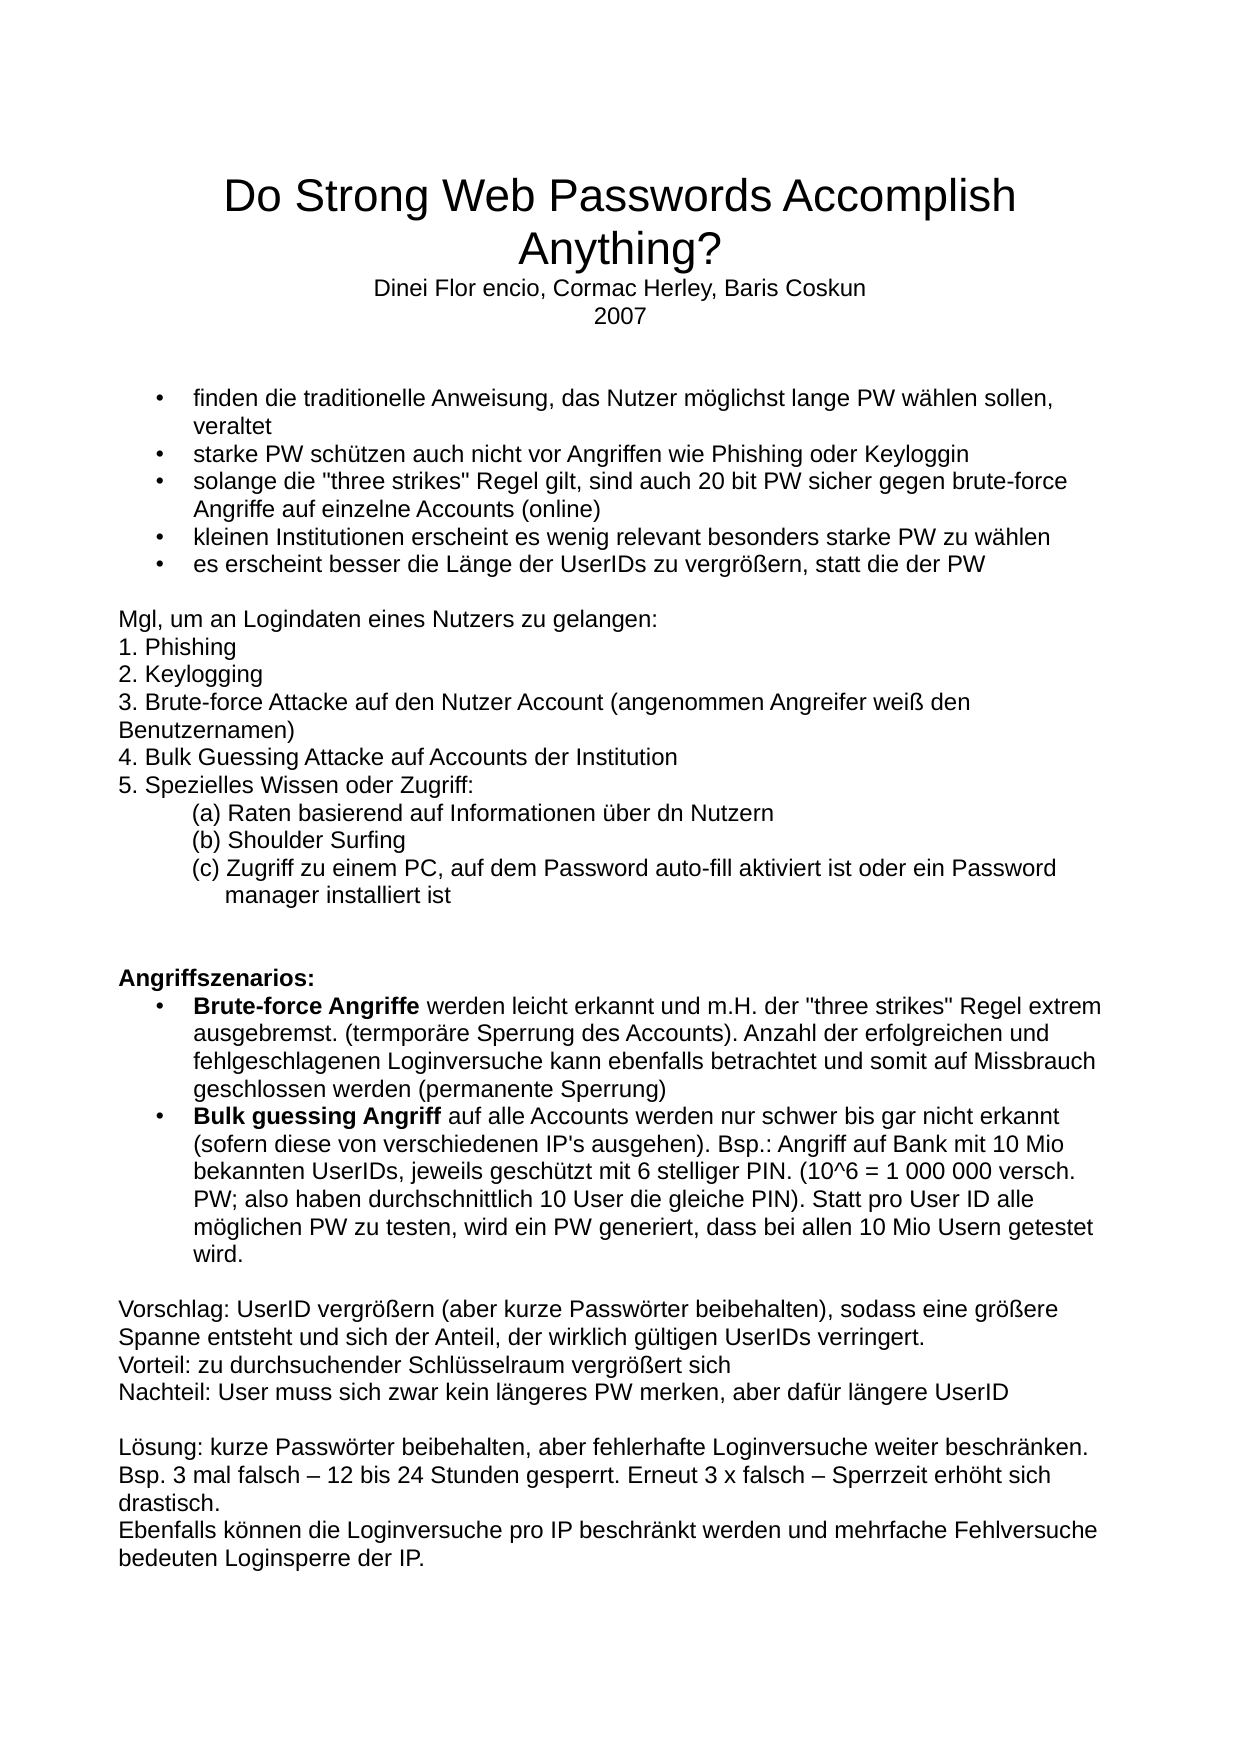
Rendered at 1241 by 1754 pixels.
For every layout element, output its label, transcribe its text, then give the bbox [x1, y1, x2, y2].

text Bsp. 3 mal falsch – 12 bis 24 Stunden gesperrt. Erneut 3 x falsch – Sperrzeit erhöht sich drastisch. [118, 1461, 1122, 1516]
list finden die traditionelle Anweisung, das Nutzer möglichst lange PW wählen sollen, veraltet [156, 384, 1122, 439]
text 4. Bulk Guessing Attacke auf Accounts der Institution [118, 743, 1122, 771]
text (a) Raten basierend auf Informationen über dn Nutzern [118, 798, 1122, 826]
text 2. Keylogging [118, 660, 1122, 688]
list kleinen Institutionen erscheint es wenig relevant besonders starke PW zu wählen [156, 522, 1122, 550]
list Brute-force Angriffe werden leicht erkannt und m.H. der "three strikes" Regel extrem ausgebremst. (termporäre Sperrung des Accounts). Anzahl der erfolgreichen und fehlgeschlagenen Loginversuche kann ebenfalls betrachtet und somit auf Missbrauch geschlossen werden (permanente Sperrung) [156, 992, 1122, 1102]
list es erscheint besser die Länge der UserIDs zu vergrößern, statt die der PW [156, 550, 1122, 578]
list solange die "three strikes" Regel gilt, sind auch 20 bit PW sicher gegen brute-force Angriffe auf einzelne Accounts (online) [156, 467, 1122, 522]
text 3. Brute-force Attacke auf den Nutzer Account (angenommen Angreifer weiß den Benutzernamen) [118, 688, 1122, 743]
text Mgl, um an Logindaten eines Nutzers zu gelangen: [118, 605, 1122, 633]
text (b) Shoulder Surfing [118, 826, 1122, 854]
text Lösung: kurze Passwörter beibehalten, aber fehlerhafte Loginversuche weiter beschränken. [118, 1433, 1122, 1461]
text Vorteil: zu durchsuchender Schlüsselraum vergrößert sich [118, 1351, 1122, 1378]
text (c) Zugriff zu einem PC, auf dem Password auto-fill aktiviert ist oder ein Password manager installiert ist [118, 854, 1122, 909]
text Ebenfalls können die Loginversuche pro IP beschränkt werden und mehrfache Fehlversuche bedeuten Loginsperre der IP. [118, 1516, 1122, 1571]
list starke PW schützen auch nicht vor Angriffen wie Phishing oder Keyloggin [156, 439, 1122, 467]
list Bulk guessing Angriff auf alle Accounts werden nur schwer bis gar nicht erkannt (sofern diese von verschiedenen IP's ausgehen). Bsp.: Angriff auf Bank mit 10 Mio bekannten UserIDs, jeweils geschützt mit 6 stelliger PIN. (10^6 = 1 000 000 versch. PW; also haben durchschnittlich 10 User die gleiche PIN). Statt pro User ID alle möglichen PW zu testen, wird ein PW generiert, dass bei allen 10 Mio Usern getestet wird. [156, 1102, 1122, 1268]
text Nachteil: User muss sich zwar kein längeres PW merken, aber dafür längere UserID [118, 1378, 1122, 1406]
text 5. Spezielles Wissen oder Zugriff: [118, 771, 1122, 798]
text Do Strong Web Passwords Accomplish Anything? [118, 168, 1122, 274]
text 2007 [118, 302, 1122, 329]
text Dinei Flor encio, Cormac Herley, Baris Coskun [118, 274, 1122, 302]
text 1. Phishing [118, 633, 1122, 660]
text Vorschlag: UserID vergrößern (aber kurze Passwörter beibehalten), sodass eine größere Spanne entsteht und sich der Anteil, der wirklich gültigen UserIDs verringert. [118, 1295, 1122, 1351]
text Angriffszenarios: [118, 964, 1122, 992]
